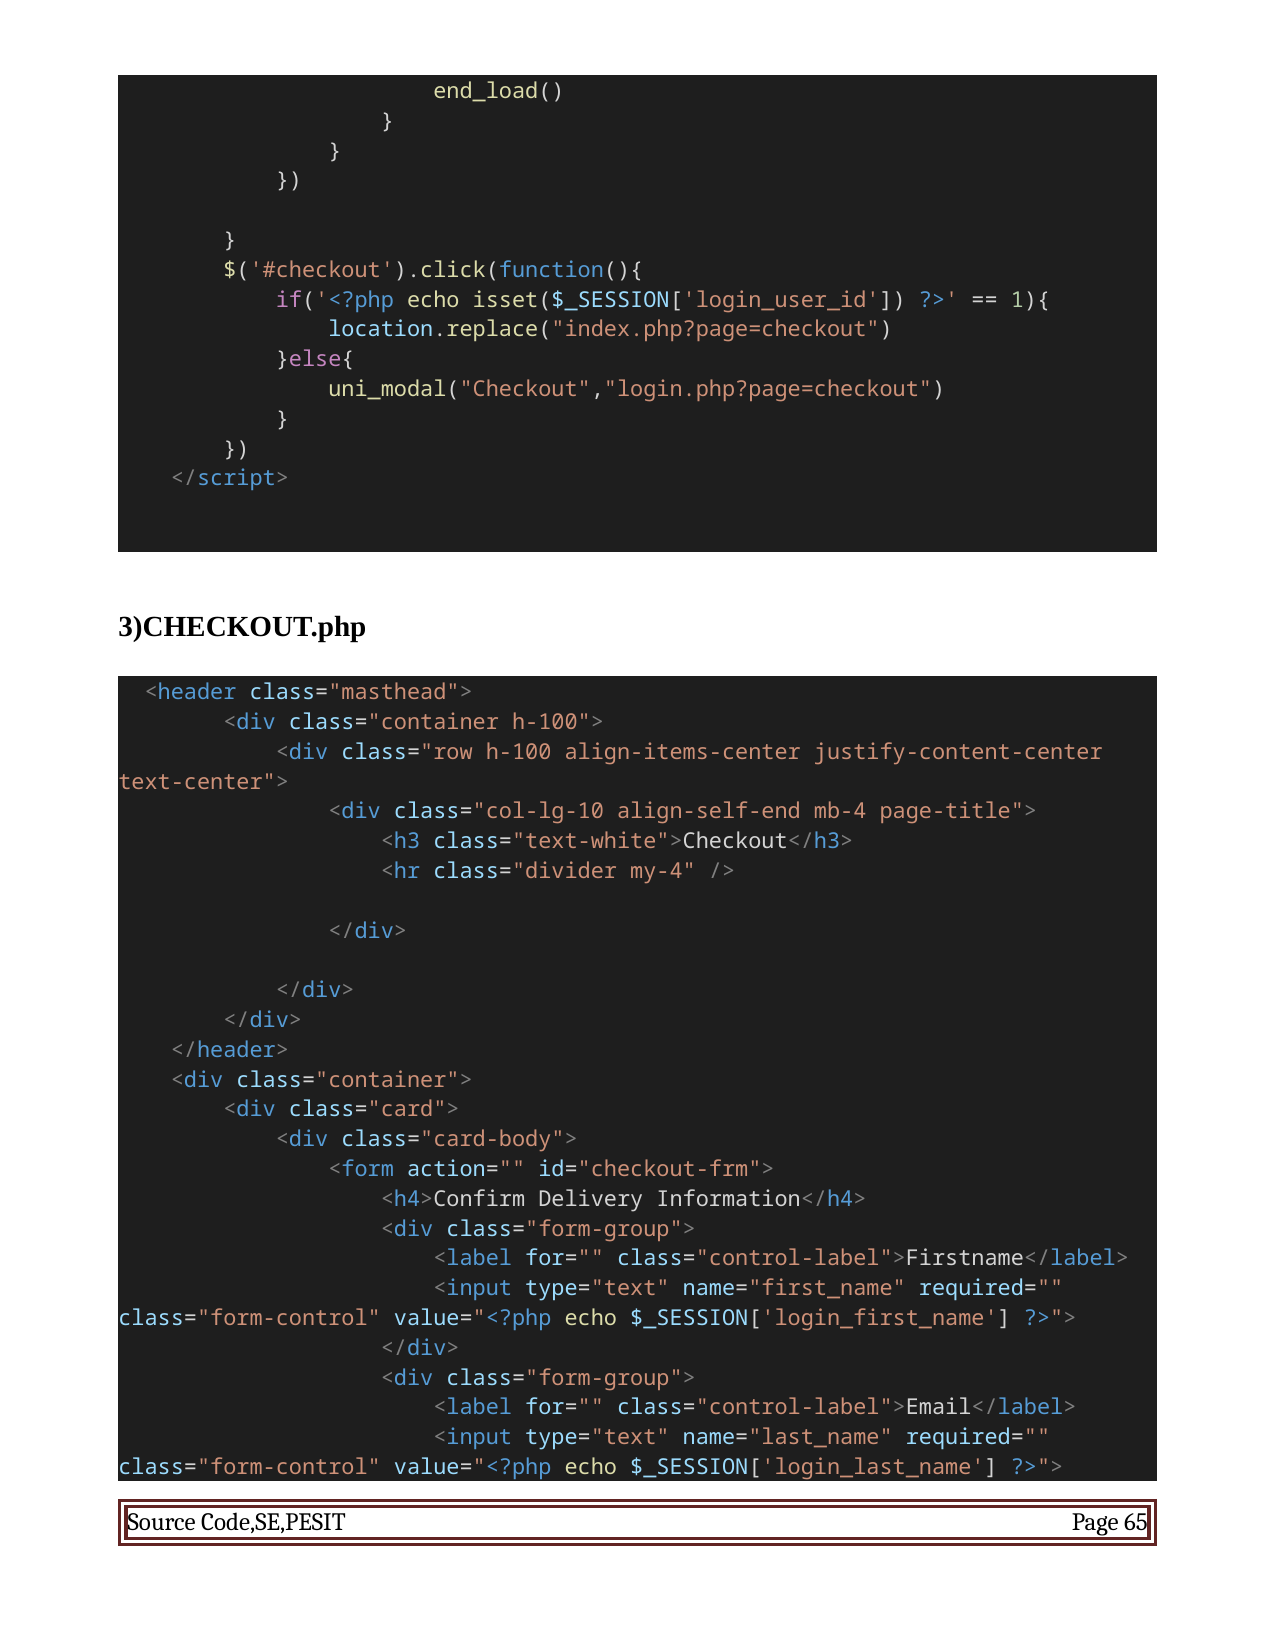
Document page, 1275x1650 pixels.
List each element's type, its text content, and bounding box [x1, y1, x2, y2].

text <hr class="divider my-4" /> [118, 855, 1157, 885]
text </div> [118, 974, 1157, 1004]
text <div class="container h-100"> [118, 706, 1157, 736]
text uni_modal("Checkout","login.php?page=checkout") [118, 373, 1157, 403]
text } [118, 403, 1157, 432]
text </header> [118, 1034, 1157, 1063]
text </div> [118, 1332, 1157, 1361]
text <input type="text" name="first_name" required="" class="form-control" value="<?php echo $_SESSION['login_first_name'] ?>"> [118, 1272, 1157, 1332]
text }) [118, 432, 1157, 462]
text }) [118, 164, 1157, 194]
text </div> [118, 914, 1157, 944]
text <div class="col-lg-10 align-self-end mb-4 page-title"> [118, 795, 1157, 825]
text $('#checkout').click(function(){ [118, 254, 1157, 283]
text } [118, 224, 1157, 254]
text </script> [118, 462, 1157, 492]
text <label for="" class="control-label">Email</label> [118, 1391, 1157, 1421]
text <input type="text" name="last_name" required="" class="form-control" value="<?php echo $_SESSION['login_last_name'] ?>"> [118, 1421, 1157, 1481]
text <h3 class="text-white">Checkout</h3> [118, 825, 1157, 855]
text }else{ [118, 343, 1157, 373]
text <div class="card"> [118, 1093, 1157, 1123]
text <h4>Confirm Delivery Information</h4> [118, 1183, 1157, 1212]
text </div> [118, 1004, 1157, 1034]
text <div class="form-group"> [118, 1212, 1157, 1242]
text <header class="masthead"> [118, 676, 1157, 706]
text <div class="form-group"> [118, 1361, 1157, 1391]
text end_load() [118, 75, 1157, 105]
text <form action="" id="checkout-frm"> [118, 1153, 1157, 1183]
text <div class="row h-100 align-items-center justify-content-center text-center"> [118, 736, 1157, 795]
text <div class="card-body"> [118, 1123, 1157, 1153]
text if('<?php echo isset($_SESSION['login_user_id']) ?>' == 1){ [118, 283, 1157, 313]
text <div class="container"> [118, 1063, 1157, 1093]
text <label for="" class="control-label">Firstname</label> [118, 1242, 1157, 1272]
text } [118, 134, 1157, 164]
text } [118, 105, 1157, 134]
text location.replace("index.php?page=checkout") [118, 313, 1157, 343]
text 3)CHECKOUT.php [118, 609, 1157, 643]
